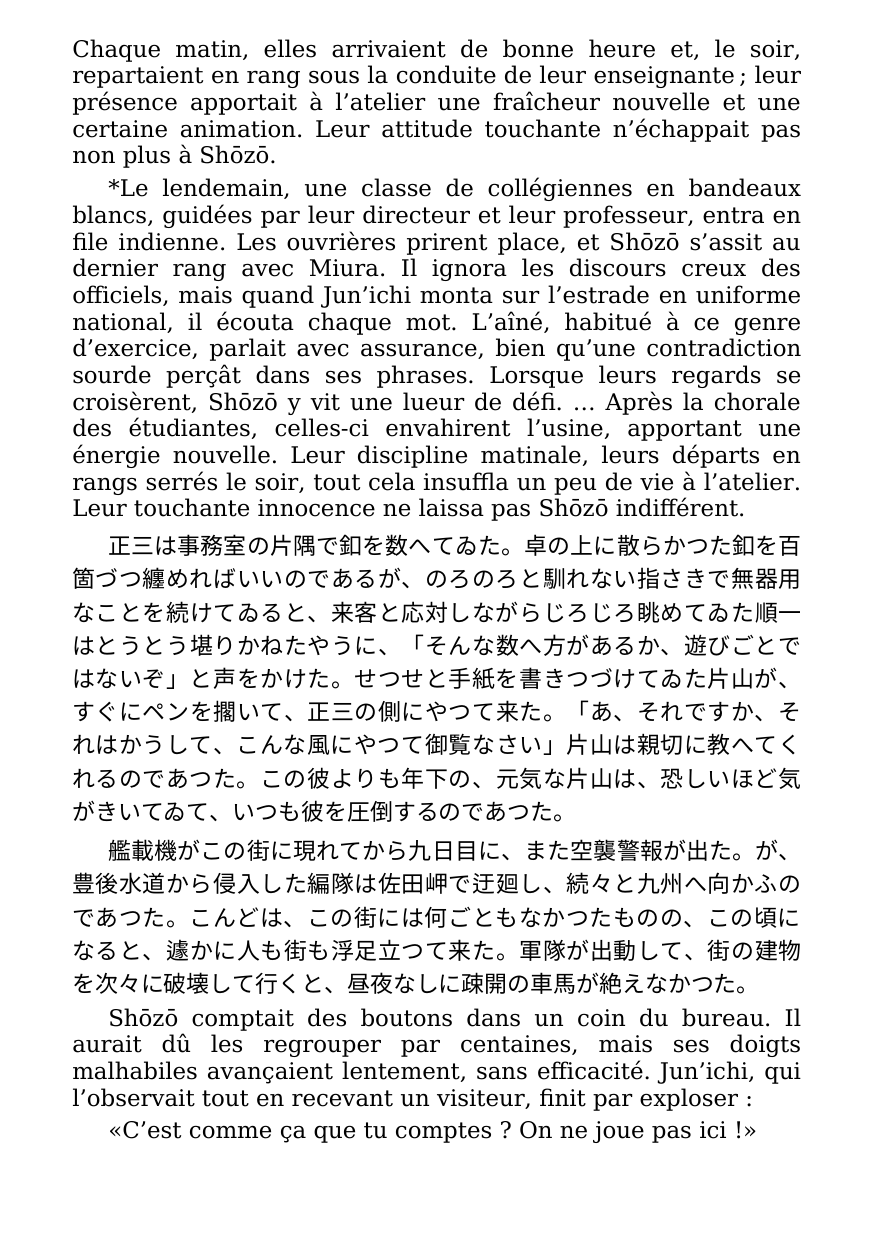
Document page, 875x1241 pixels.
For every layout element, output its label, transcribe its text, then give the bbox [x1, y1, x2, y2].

text 正三は事務室の片隅で釦を数へてゐた。卓の上に散らかつた釦を百箇づつ纏めればいいのであるが、のろのろと馴れない指さきで無器用なことを続けてゐると、来客と応対しながらじろじろ眺めてゐた順一はとうとう堪りかねたやうに、「そんな数へ方があるか、遊びごとではないぞ」と声をかけた。せつせと手紙を書きつづけてゐた片山が、すぐにペンを擱いて、正三の側にやつて来た。「あ、それですか、それはかうして、こんな風にやつて御覧なさい」片山は親切に教へてくれるのであつた。この彼よりも年下の、元気な片山は、恐しいほど気がきいてゐて、いつも彼を圧倒するのであつた。 [72, 528, 802, 827]
text Shōzō comptait des boutons dans un coin du bureau. Il aurait dû les regrouper par centaines, mais ses doigts malhabiles avançaient lentement, sans efficacité. Jun’ichi, qui l’observait tout en recevant un visiteur, finit par exploser : [72, 1005, 802, 1112]
text *Le lendemain, une classe de collégiennes en bandeaux blancs, guidées par leur directeur et leur professeur, entra en file indienne. Les ouvrières prirent place, et Shōzō s’assit au dernier rang avec Miura. Il ignora les discours creux des officiels, mais quand Jun’ichi monta sur l’estrade en uniforme national, il écouta chaque mot. L’aîné, habitué à ce genre d’exercice, parlait avec assurance, bien qu’une contradiction sourde perçât dans ses phrases. Lorsque leurs regards se croisèrent, Shōzō y vit une lueur de défi. … Après la chorale des étudiantes, celles-ci envahirent l’usine, apportant une énergie nouvelle. Leur discipline matinale, leurs départs en rangs serrés le soir, tout cela insuffla un peu de vie à l’atelier. Leur touchante innocence ne laissa pas Shōzō indifférent. [72, 175, 802, 522]
text «C’est comme ça que tu comptes ? On ne joue pas ici !» [72, 1118, 802, 1144]
text 艦載機がこの街に現れてから九日目に、また空襲警報が出た。が、豊後水道から侵入した編隊は佐田岬で迂廻し、続々と九州へ向かふのであつた。こんどは、この街には何ごともなかつたものの、この頃になると、遽かに人も街も浮足立つて来た。軍隊が出動して、街の建物を次々に破壊して行くと、昼夜なしに疎開の車馬が絶えなかつた。 [72, 833, 802, 999]
text Chaque matin, elles arrivaient de bonne heure et, le soir, repartaient en rang sous la conduite de leur enseignante ; leur présence apportait à l’atelier une fraîcheur nouvelle et une certaine animation. Leur attitude touchante n’échappait pas non plus à Shōzō. [72, 36, 802, 169]
